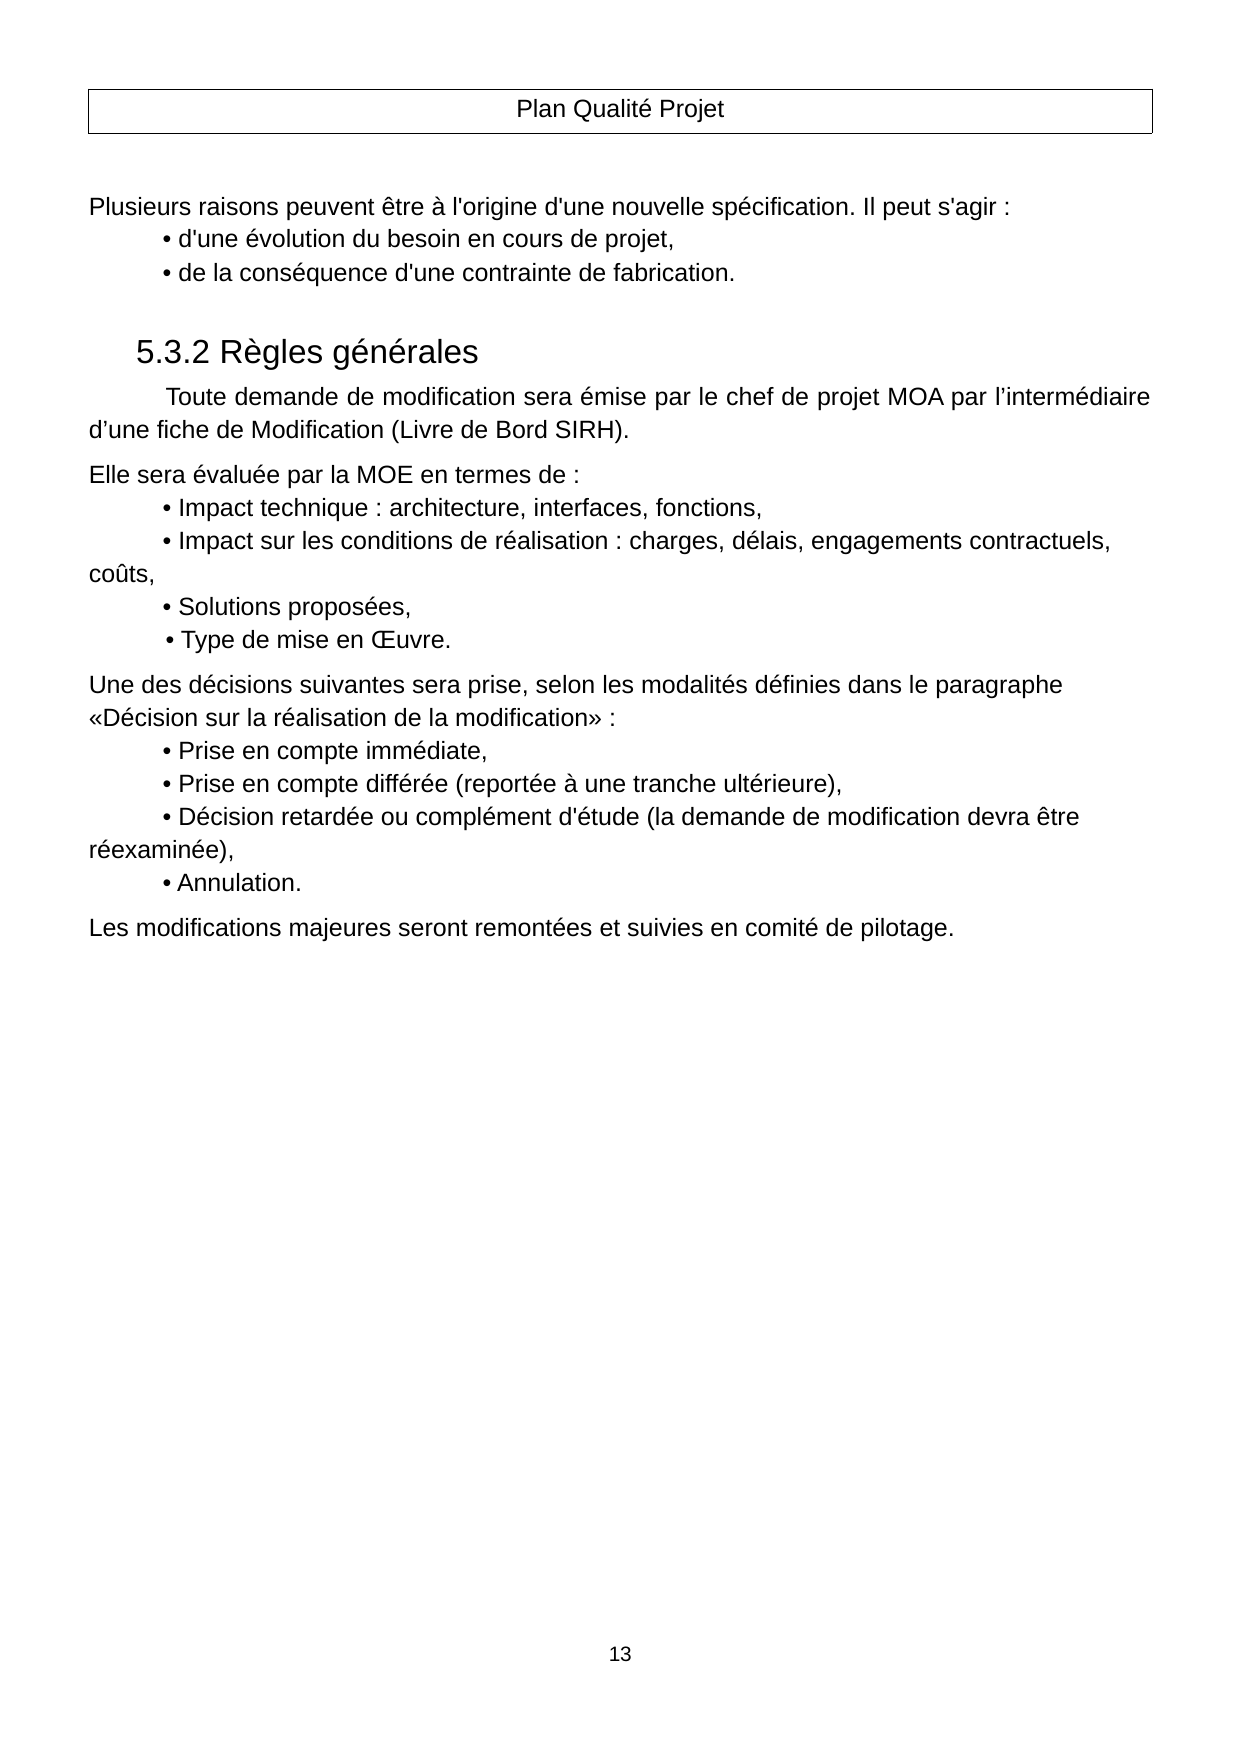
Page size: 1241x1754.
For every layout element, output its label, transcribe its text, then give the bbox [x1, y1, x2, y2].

text • Annulation. [88, 868, 1152, 896]
text Les modifications majeures seront remontées et suivies en comité de pilotage. [88, 912, 1152, 941]
text • Impact technique : architecture, interfaces, fonctions, [88, 493, 1152, 521]
text • Décision retardée ou complément d'étude (la demande de modification devra être réexaminée), [88, 802, 1152, 863]
subtitle Règles générales [88, 332, 1152, 370]
text Elle sera évaluée par la MOE en termes de : [88, 460, 1152, 488]
text Plusieurs raisons peuvent être à l'origine d'une nouvelle spécification. Il peut s'agir : [88, 191, 1152, 220]
text • de la conséquence d'une contrainte de fabrication. [88, 257, 1152, 286]
text • Prise en compte différée (reportée à une tranche ultérieure), [88, 769, 1152, 797]
text • Solutions proposées, [88, 592, 1152, 621]
text • Impact sur les conditions de réalisation : charges, délais, engagements contractuels, coûts, [88, 526, 1152, 587]
text • Type de mise en Œuvre. [88, 625, 1152, 653]
text Une des décisions suivantes sera prise, selon les modalités définies dans le paragraphe «Décision sur la réalisation de la modification» : [88, 669, 1152, 731]
text Toute demande de modification sera émise par le chef de projet MOA par l’intermédiaire d’une fiche de Modification (Livre de Bord SIRH). [88, 382, 1152, 444]
text • d'une évolution du besoin en cours de projet, [88, 224, 1152, 253]
text • Prise en compte immédiate, [88, 736, 1152, 764]
